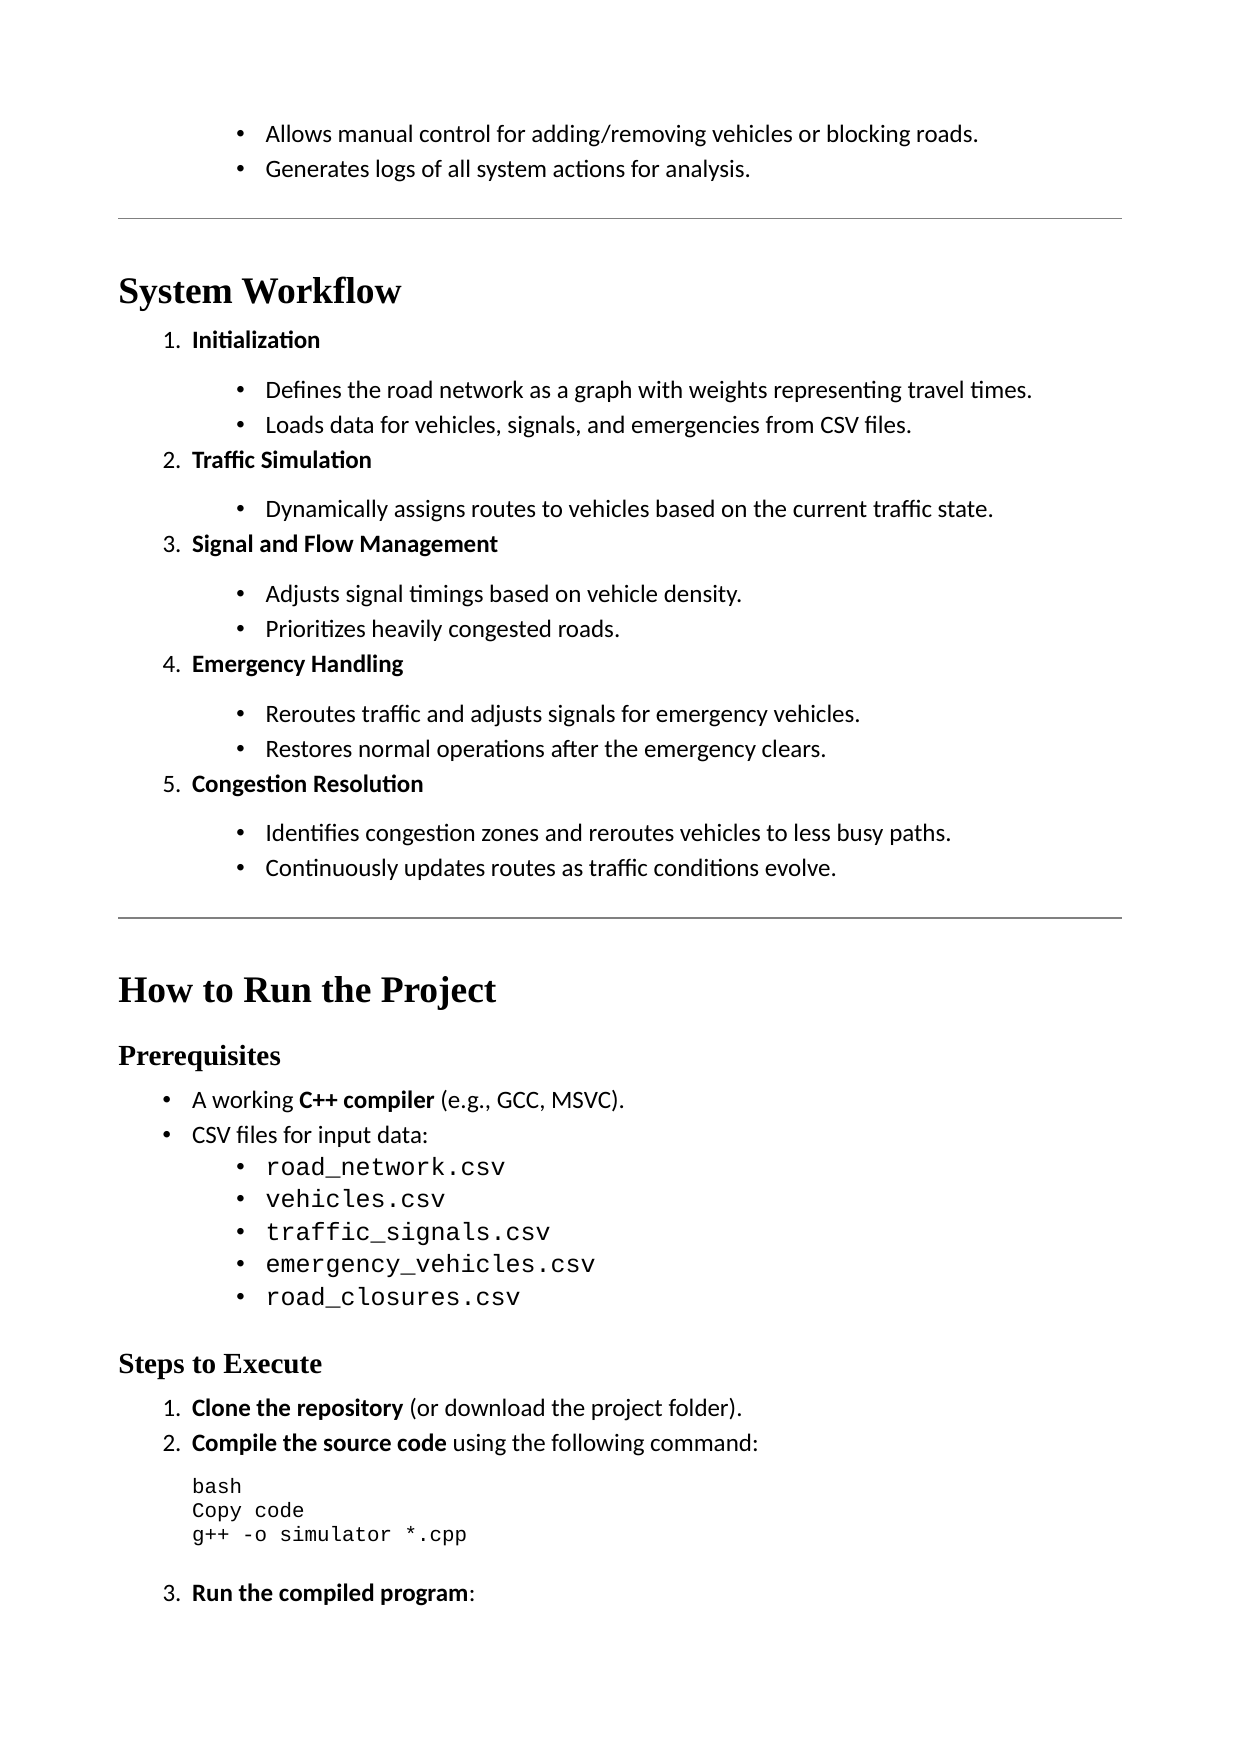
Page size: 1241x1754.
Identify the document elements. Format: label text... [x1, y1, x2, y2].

list Adjusts signal timings based on vehicle density. [236, 578, 1122, 609]
list Copy code [162, 1500, 1122, 1524]
list vehicles.csv [236, 1187, 1122, 1215]
list Reroutes traffic and adjusts signals for emergency vehicles. [236, 698, 1122, 728]
list traffic_signals.csv [236, 1219, 1122, 1247]
list A working C++ compiler (e.g., GCC, MSVC). [162, 1084, 1122, 1115]
subtitle Prerequisites [118, 1038, 1122, 1072]
list bash [162, 1476, 1122, 1500]
subtitle System Workflow [118, 269, 1122, 312]
list Congestion Resolution [162, 768, 1122, 798]
list Prioritizes heavily congested roads. [236, 613, 1122, 644]
list Clone the repository (or download the project folder). [162, 1392, 1122, 1422]
subtitle Steps to Execute [118, 1346, 1122, 1379]
list Run the compiled program: [162, 1577, 1122, 1607]
list Defines the road network as a graph with weights representing travel times. [236, 374, 1122, 404]
list road_closures.csv [236, 1284, 1122, 1312]
list Traffic Simulation [162, 444, 1122, 474]
list CSV files for input data: [162, 1119, 1122, 1150]
subtitle How to Run the Project [118, 968, 1122, 1011]
list Emergency Handling [162, 648, 1122, 679]
list road_network.csv [236, 1154, 1122, 1182]
list Allows manual control for adding/removing vehicles or blocking roads. [236, 118, 1122, 149]
list Restores normal operations after the emergency clears. [236, 733, 1122, 763]
list Dynamically assigns routes to vehicles based on the current traffic state. [236, 493, 1122, 524]
list Generates logs of all system actions for analysis. [236, 153, 1122, 184]
list emergency_vehicles.csv [236, 1252, 1122, 1280]
list Identifies congestion zones and reroutes vehicles to less busy paths. [236, 817, 1122, 848]
list g++ -o simulator *.cpp [162, 1524, 1122, 1547]
list Signal and Flow Management [162, 528, 1122, 559]
list Initialization [162, 324, 1122, 355]
list Loads data for vehicles, signals, and emergencies from CSV files. [236, 409, 1122, 439]
list Compile the source code using the following command: [162, 1427, 1122, 1457]
list Continuously updates routes as traffic conditions evolve. [236, 852, 1122, 883]
